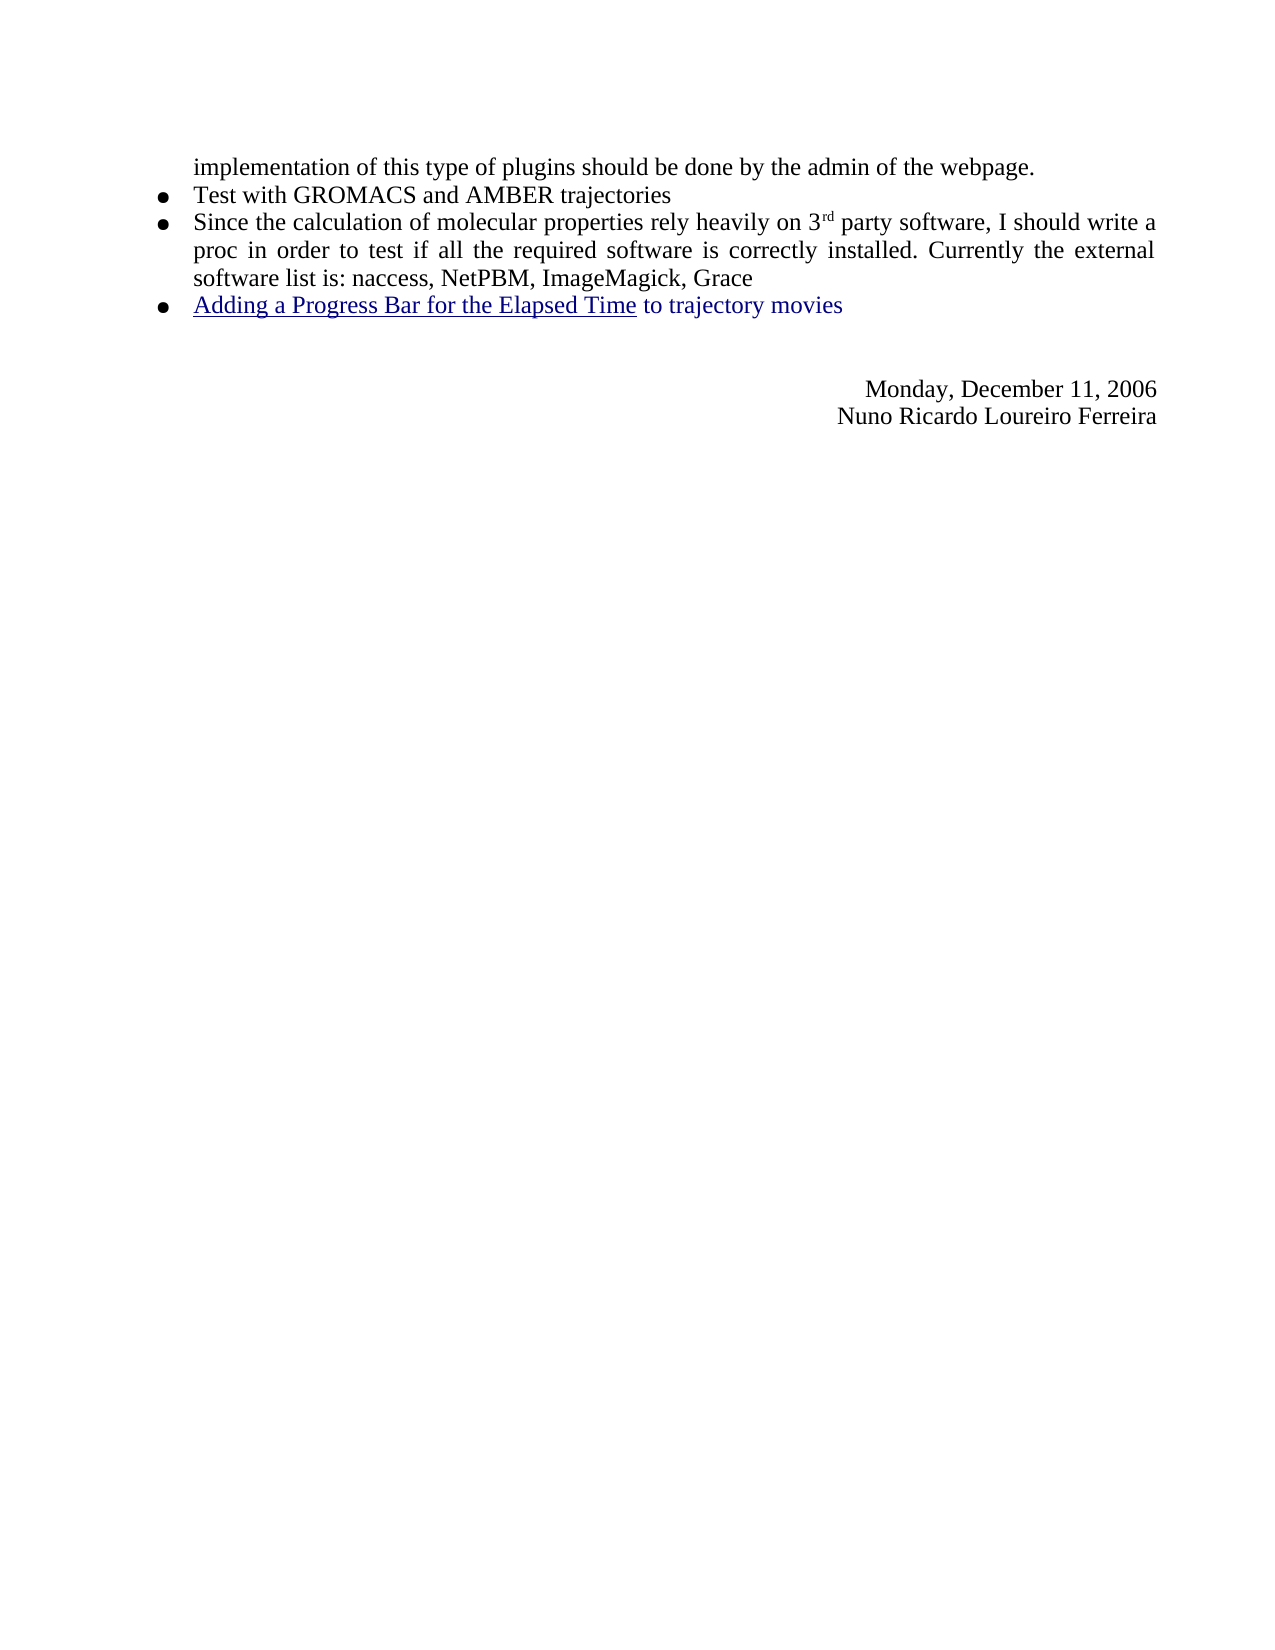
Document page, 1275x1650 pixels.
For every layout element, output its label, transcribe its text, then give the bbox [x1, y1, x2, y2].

list Adding a Progress Bar for the Elapsed Time to trajectory movies [156, 292, 1157, 319]
list Since the calculation of molecular properties rely heavily on 3rd party software, I should write a proc in order to test if all the required software is correctly installed. Currently the external software list is: naccess, NetPBM, ImageMagick, Grace [156, 208, 1157, 292]
list implementation of this type of plugins should be done by the admin of the webpage. [156, 153, 1157, 181]
list Test with GROMACS and AMBER trajectories [156, 181, 1157, 208]
text Monday, December 11, 2006 [118, 375, 1157, 402]
text Nuno Ricardo Loureiro Ferreira [118, 402, 1157, 430]
